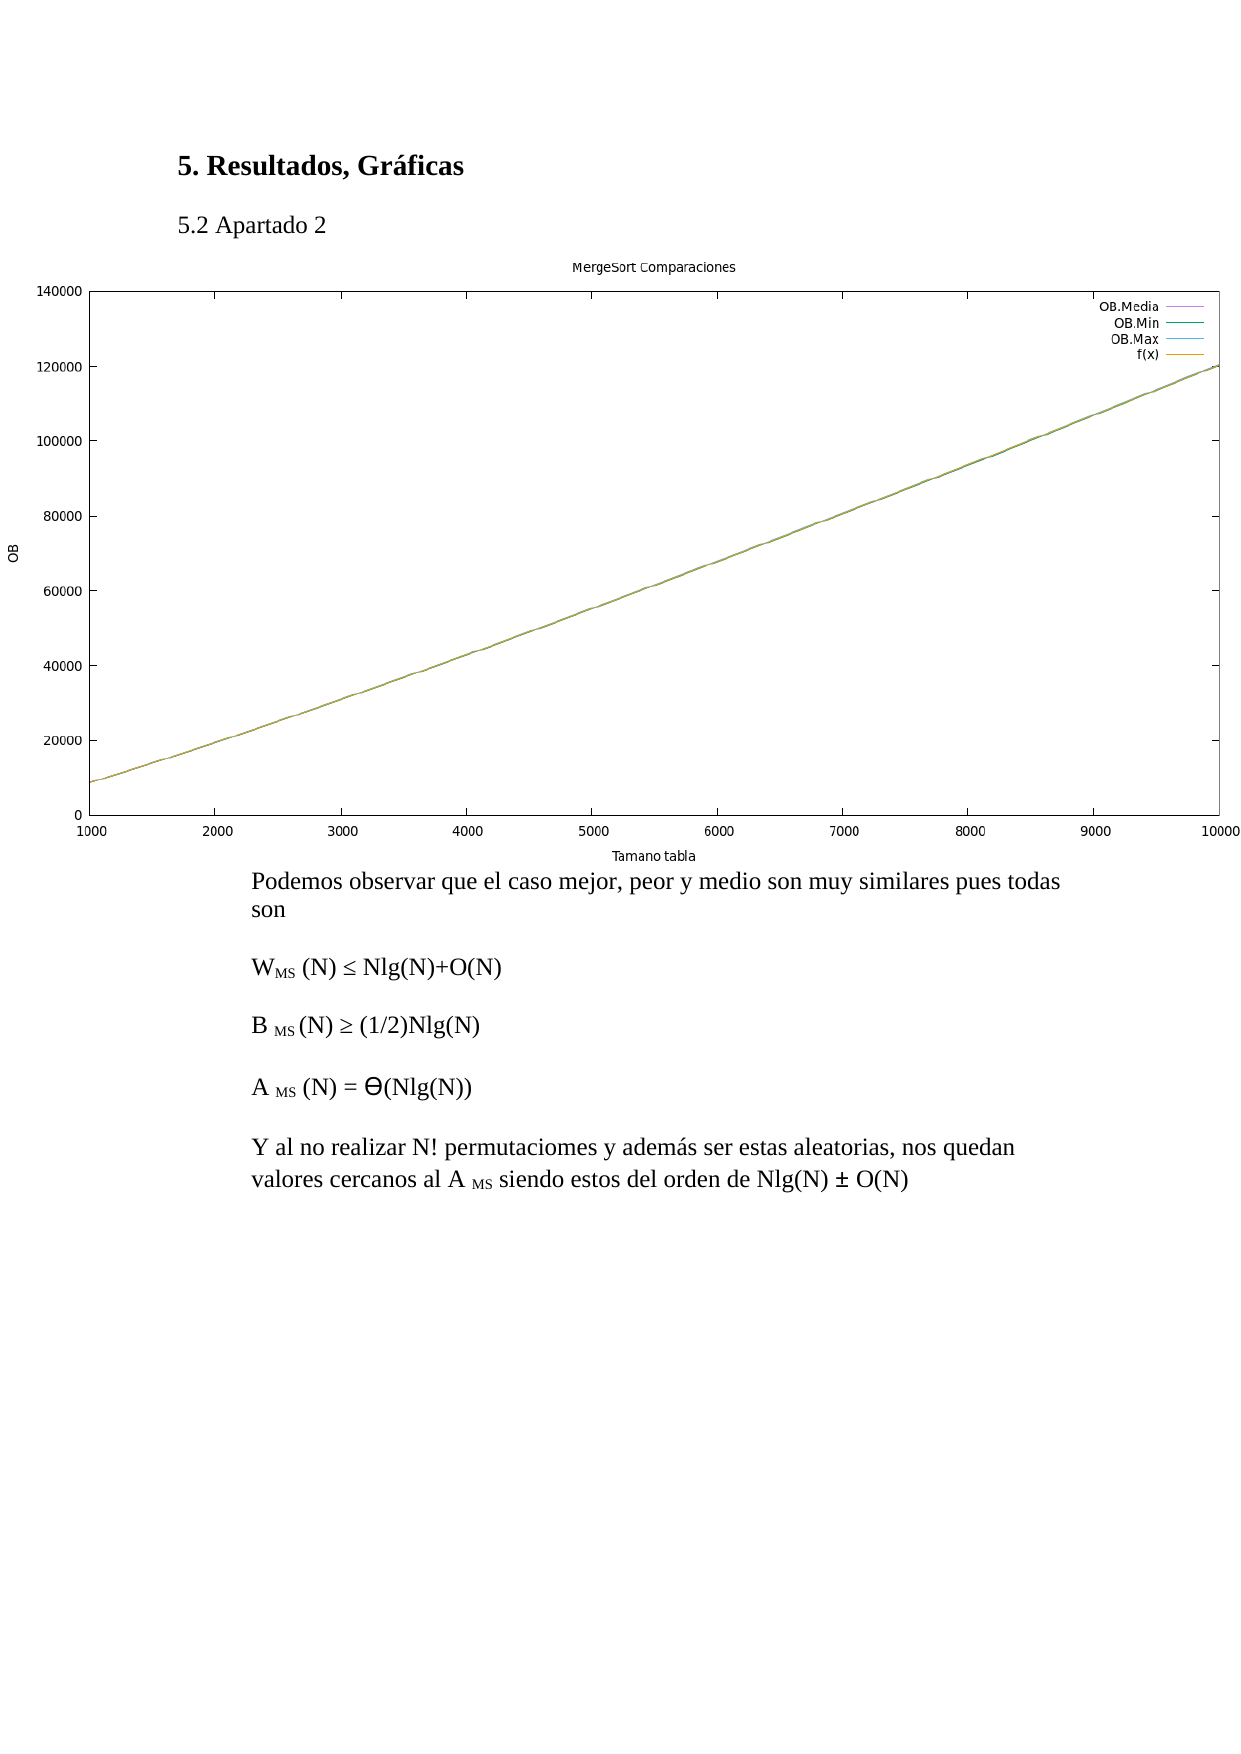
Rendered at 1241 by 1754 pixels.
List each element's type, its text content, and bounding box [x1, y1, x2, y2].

text Podemos observar que el caso mejor, peor y medio son muy similares pues todas son [251, 866, 1063, 923]
picture [0, 242, 1241, 866]
text 5. Resultados, Gráficas [177, 148, 1063, 181]
text B MS (N) ≥ (1/2)Nlg(N) [251, 1010, 1063, 1039]
text 5.2 Apartado 2 [177, 210, 1063, 239]
text WMS (N) ≤ Nlg(N)+O(N) [251, 952, 1063, 981]
text A MS (N) = Ө(Nlg(N)) [251, 1068, 1063, 1102]
text Y al no realizar N! permutaciomes y además ser estas aleatorias, nos quedan valores cercanos al A MS siendo estos del orden de Nlg(N) ± O(N) [177, 1132, 1063, 1194]
